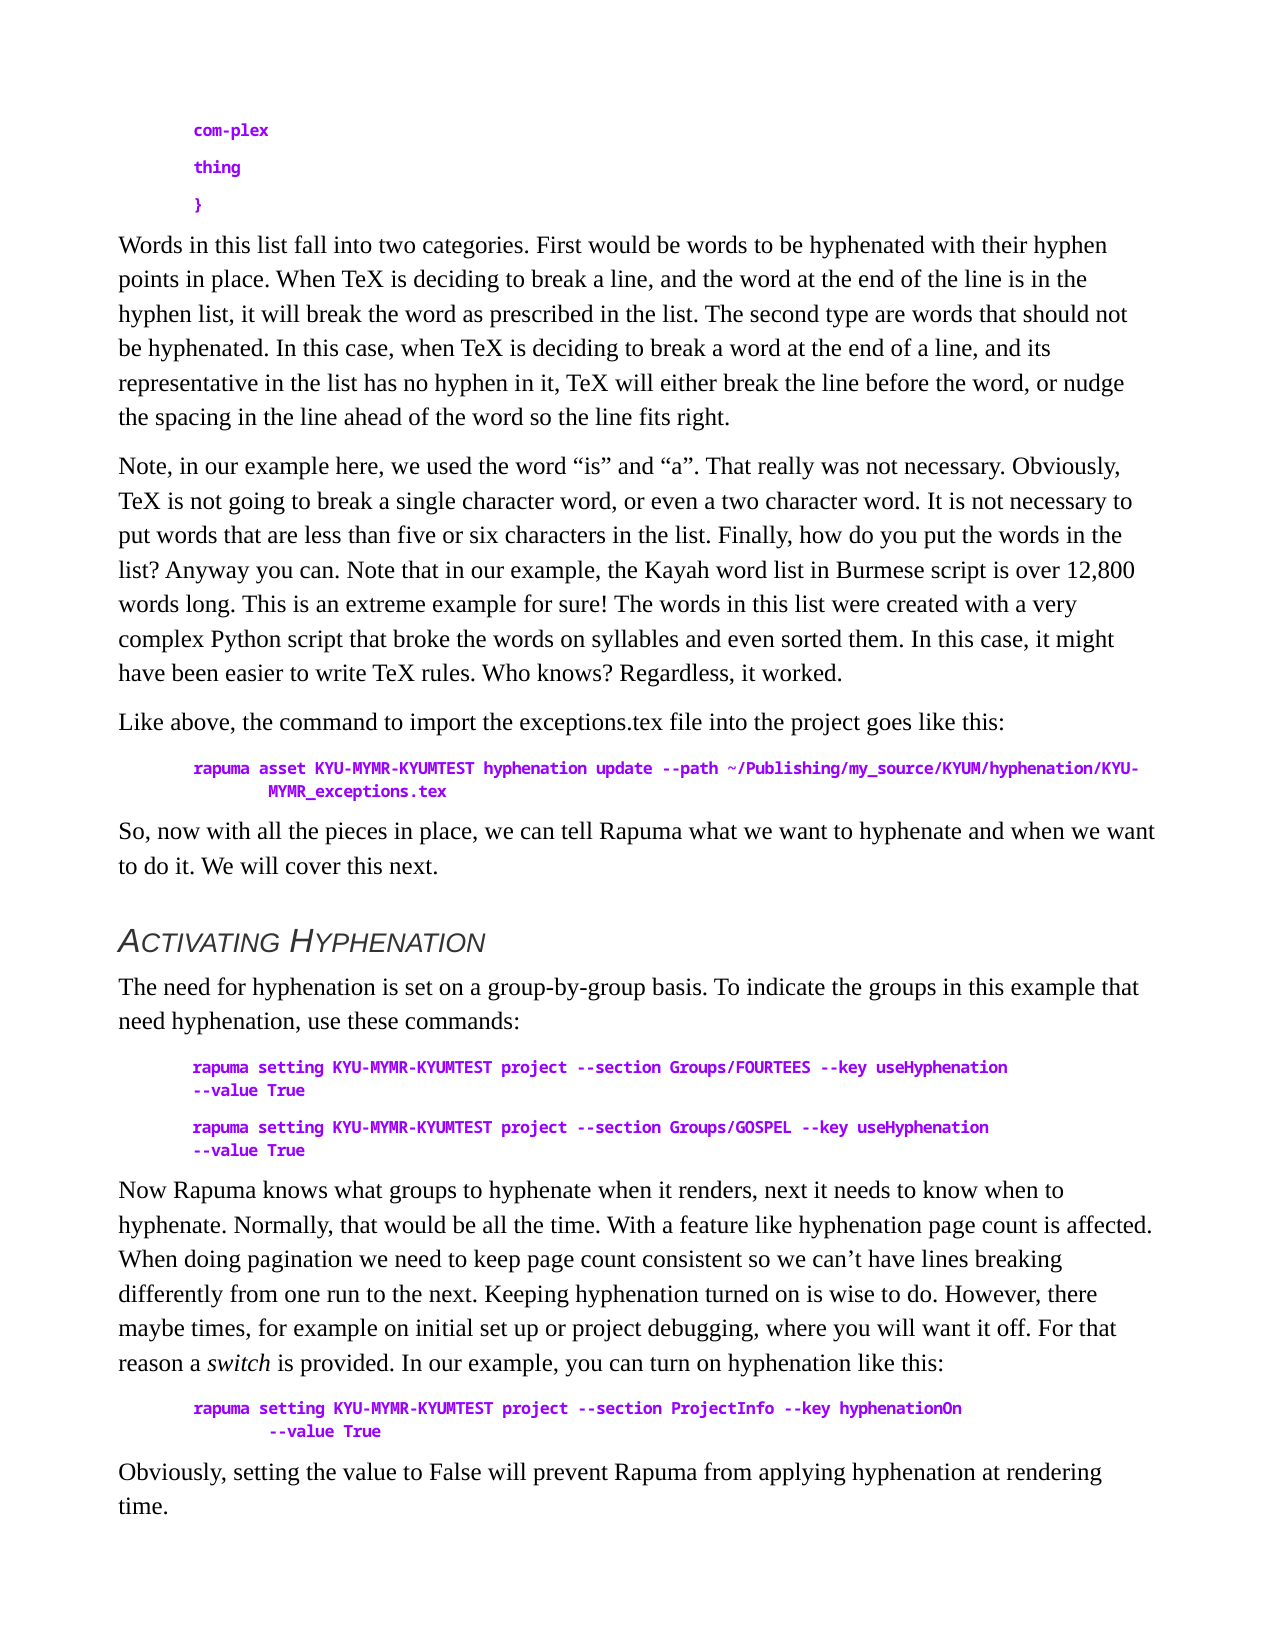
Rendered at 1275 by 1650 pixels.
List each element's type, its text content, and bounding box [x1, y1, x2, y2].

text Words in this list fall into two categories. First would be words to be hyphenated with their hyphen points in place. When TeX is deciding to break a line, and the word at the end of the line is in the hyphen list, it will break the word as prescribed in the list. The second type are words that should not be hyphenated. In this case, when TeX is deciding to break a word at the end of a line, and its representative in the list has no hyphen in it, TeX will either break the line before the word, or nudge the spacing in the line ahead of the word so the line fits right. [118, 230, 1157, 431]
text Note, in our example here, we used the word “is” and “a”. That really was not necessary. Obviously, TeX is not going to break a single character word, or even a two character word. It is not necessary to put words that are less than five or six characters in the list. Finally, how do you put the words in the list? Anyway you can. Note that in our example, the Kayah word list in Burmese script is over 12,800 words long. This is an extreme example for sure! The words in this list were created with a very complex Python script that broke the words on syllables and even sorted them. In this case, it might have been easier to write TeX rules. Who knows? Regardless, it worked. [118, 451, 1157, 687]
text rapuma asset KYU-MYMR-KYUMTEST hyphenation update --path ~/Publishing/my_source/KYUM/hyphenation/KYU-MYMR_exceptions.tex [193, 756, 1157, 802]
text Like above, the command to import the exceptions.tex file into the project goes like this: [118, 707, 1157, 736]
text rapuma setting KYU-MYMR-KYUMTEST project --section Groups/GOSPEL --key useHyphenation --value True [192, 1116, 1157, 1161]
text thing [193, 155, 1157, 178]
text com-plex [193, 118, 1157, 141]
text } [193, 193, 1157, 215]
text rapuma setting KYU-MYMR-KYUMTEST project --section Groups/FOURTEES --key useHyphenation --value True [192, 1056, 1157, 1101]
text The need for hyphenation is set on a group-by-group basis. To indicate the groups in this example that need hyphenation, use these commands: [118, 972, 1157, 1035]
text So, now with all the pieces in place, we can tell Rapuma what we want to hyphenate and when we want to do it. We will cover this next. [118, 816, 1157, 880]
text rapuma setting KYU-MYMR-KYUMTEST project --section ProjectInfo --key hyphenationOn --value True [193, 1397, 1157, 1442]
text Obviously, setting the value to False will prevent Rapuma from applying hyphenation at rendering time. [118, 1457, 1157, 1520]
text Now Rapuma knows what groups to hyphenate when it renders, next it needs to know when to hyphenate. Normally, that would be all the time. With a feature like hyphenation page count is affected. When doing pagination we need to keep page count consistent so we can’t have lines breaking differently from one run to the next. Keeping hyphenation turned on is wise to do. However, there maybe times, for example on initial set up or project debugging, where you will want it off. For that reason a switch is provided. In our example, you can turn on hyphenation like this: [118, 1176, 1157, 1377]
subtitle Activating Hyphenation [118, 921, 1157, 959]
